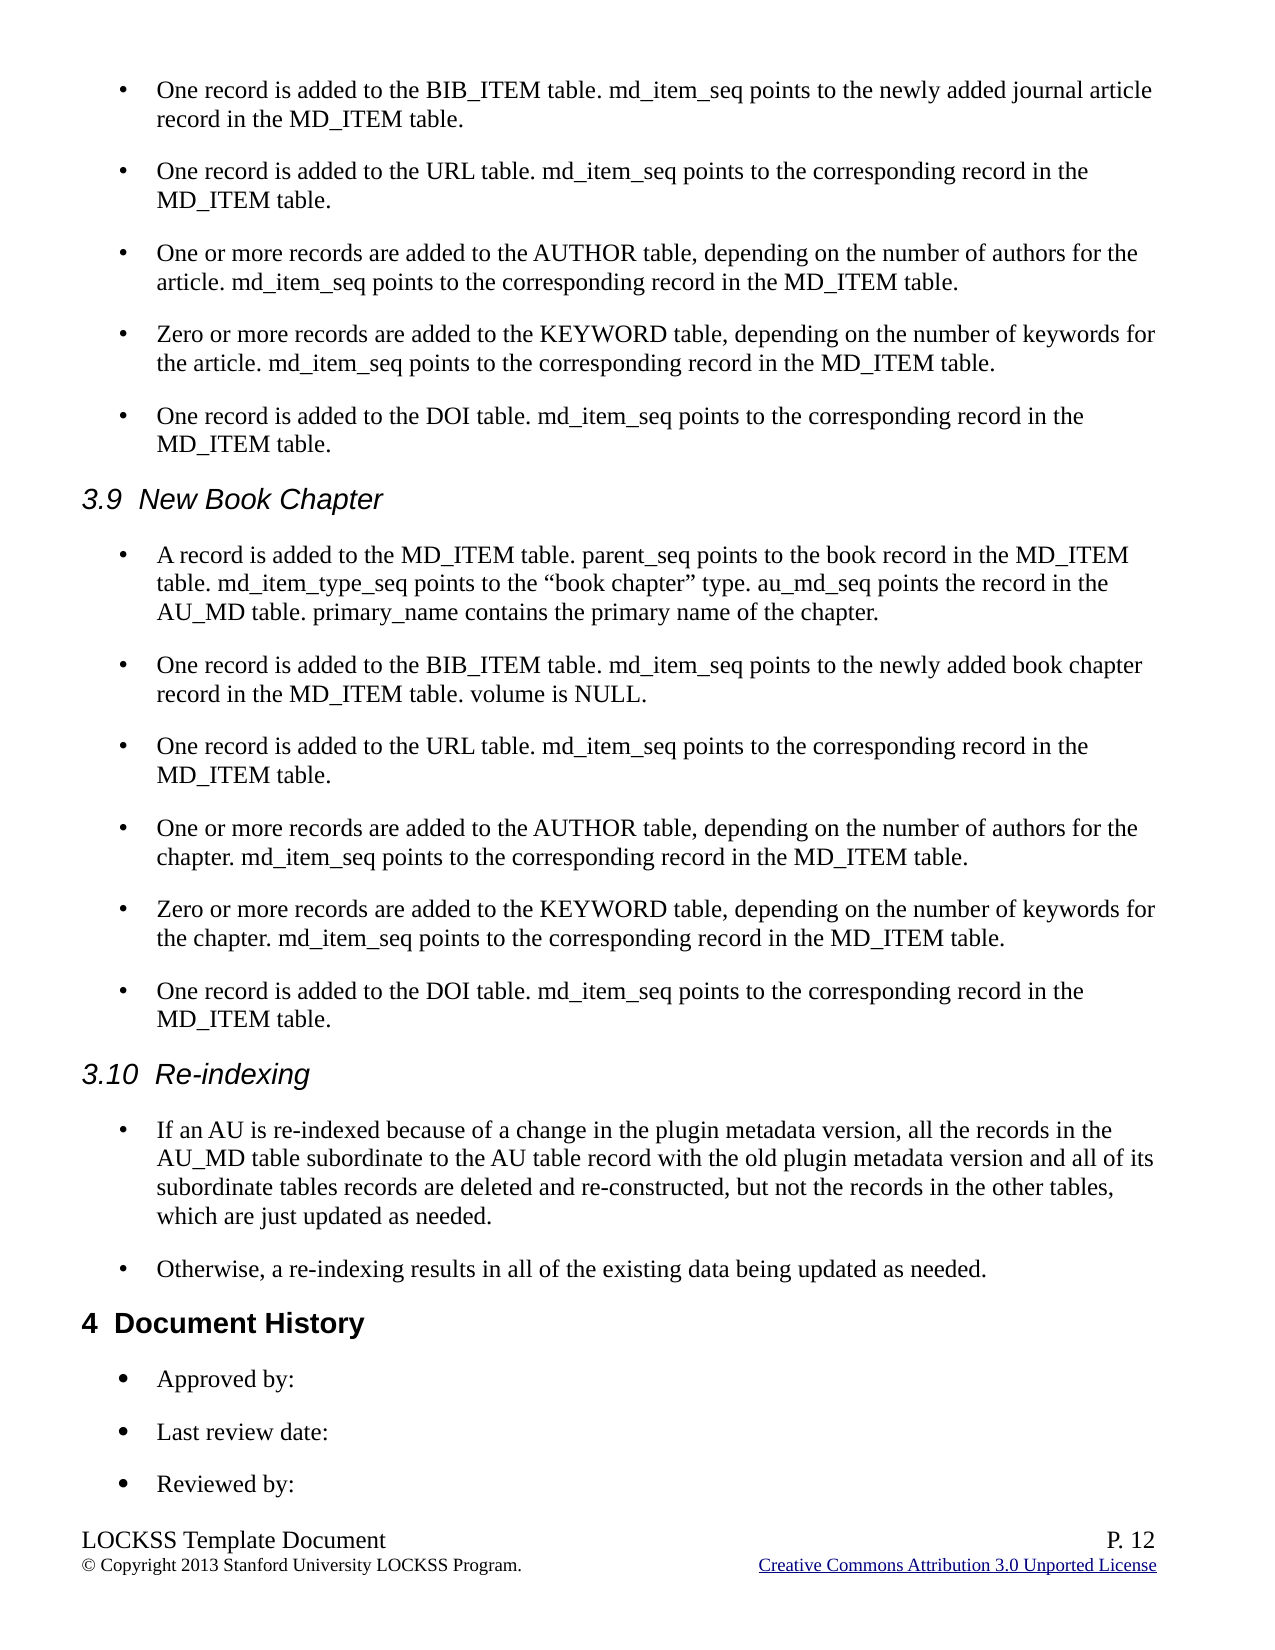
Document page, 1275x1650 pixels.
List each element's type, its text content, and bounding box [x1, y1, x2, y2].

list If an AU is re-indexed because of a change in the plugin metadata version, all the records in the AU_MD table subordinate to the AU table record with the old plugin metadata version and all of its subordinate tables records are deleted and re-constructed, but not the records in the other tables, which are just updated as needed. [119, 1115, 1157, 1230]
subtitle New Book Chapter [81, 482, 1157, 516]
list One record is added to the DOI table. md_item_seq points to the corresponding record in the MD_ITEM table. [119, 976, 1157, 1033]
list One or more records are added to the AUTHOR table, depending on the number of authors for the article. md_item_seq points to the corresponding record in the MD_ITEM table. [119, 238, 1157, 295]
list Last review date: [119, 1417, 1157, 1445]
list Zero or more records are added to the KEYWORD table, depending on the number of keywords for the article. md_item_seq points to the corresponding record in the MD_ITEM table. [119, 319, 1157, 377]
list One record is added to the DOI table. md_item_seq points to the corresponding record in the MD_ITEM table. [119, 401, 1157, 458]
list Reviewed by: [119, 1469, 1157, 1498]
list Otherwise, a re-indexing results in all of the existing data being updated as needed. [119, 1254, 1157, 1282]
subtitle Document History [81, 1306, 1157, 1340]
list One record is added to the URL table. md_item_seq points to the corresponding record in the MD_ITEM table. [119, 731, 1157, 789]
list Zero or more records are added to the KEYWORD table, depending on the number of keywords for the chapter. md_item_seq points to the corresponding record in the MD_ITEM table. [119, 894, 1157, 952]
list One record is added to the BIB_ITEM table. md_item_seq points to the newly added journal article record in the MD_ITEM table. [119, 75, 1157, 132]
list One or more records are added to the AUTHOR table, depending on the number of authors for the chapter. md_item_seq points to the corresponding record in the MD_ITEM table. [119, 813, 1157, 870]
list One record is added to the URL table. md_item_seq points to the corresponding record in the MD_ITEM table. [119, 156, 1157, 214]
list Approved by: [119, 1364, 1157, 1393]
list A record is added to the MD_ITEM table. parent_seq points to the book record in the MD_ITEM table. md_item_type_seq points to the “book chapter” type. au_md_seq points the record in the AU_MD table. primary_name contains the primary name of the chapter. [119, 540, 1157, 626]
subtitle Re-indexing [81, 1057, 1157, 1091]
list One record is added to the BIB_ITEM table. md_item_seq points to the newly added book chapter record in the MD_ITEM table. volume is NULL. [119, 650, 1157, 707]
